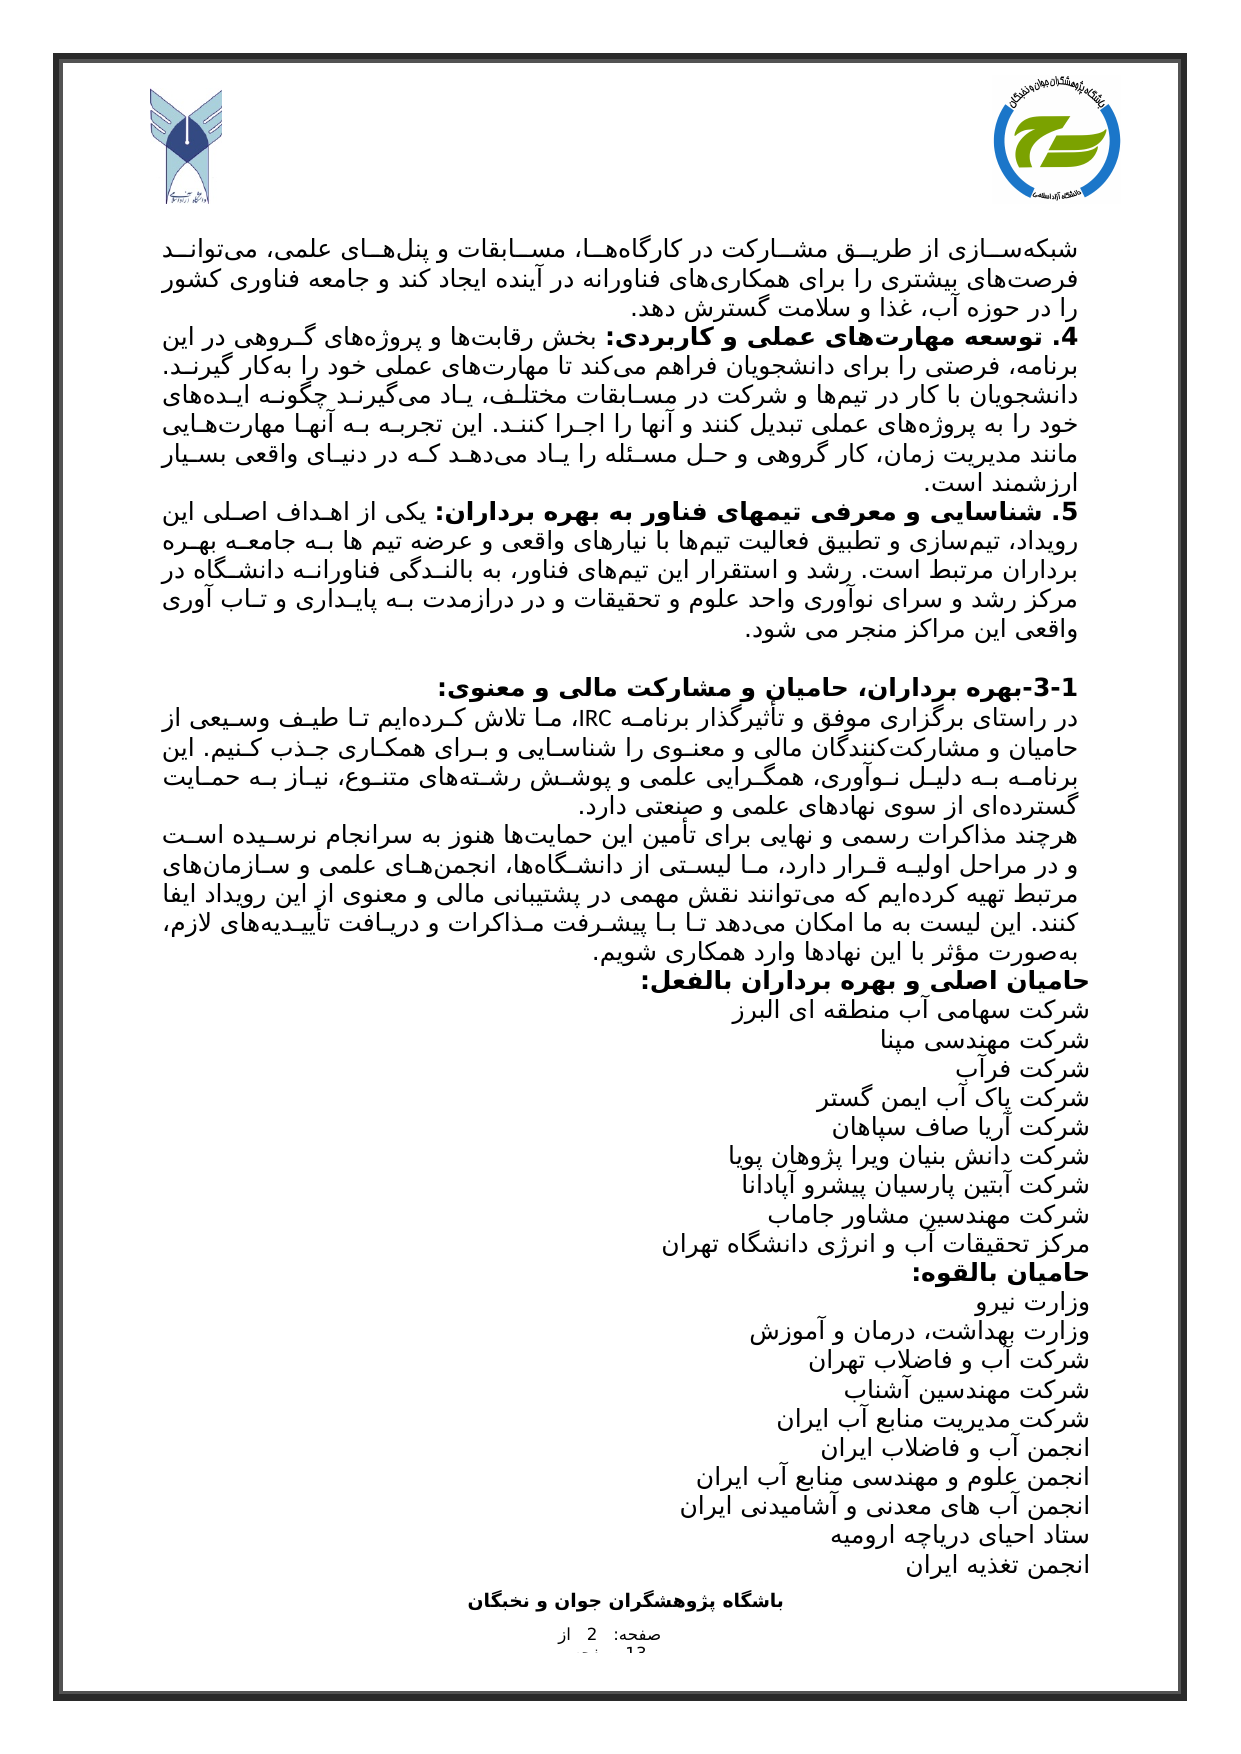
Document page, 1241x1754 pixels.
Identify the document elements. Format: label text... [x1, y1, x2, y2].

text شرکت سهامی آب منطقه ای البرز [162, 996, 1090, 1025]
text حامیان اصلی و بهره برداران بالفعل: [162, 966, 1090, 996]
text هرچند مذاکرات رسمی و نهایی برای تأمین این حمایت‌ها هنوز به سرانجام نرسیده است و در مراحل اولیه قرار دارد، ما لیستی از دانشگاه‌ها، انجمن‌های علمی و سازمان‌های مرتبط تهیه کرده‌ایم که می‌توانند نقش مهمی در پشتیبانی مالی و معنوی از این رویداد ایفا کنند. این لیست به ما امکان می‌دهد تا با پیشرفت مذاکرات و دریافت تأییدیه‌های لازم، به‌صورت مؤثر با این نهادها وارد همکاری شویم. [162, 821, 1078, 966]
text انجمن علوم و مهندسی منابع آب ایران [162, 1462, 1090, 1491]
text مرکز تحقیقات آب و انرژی دانشگاه تهران [162, 1229, 1090, 1258]
text 3. ایجاد شبکه ارتباطی و همکاری‌های فناورانه میان ذینفعان: این برنامه فرصتی را برای دانشجویان فراهم می‌کند تا با بهره برداران خارج دانشگاه علاوه بر اساتید، متخصصان دانشگاهی و دانشجویان دیگر از حوزه‌های مختلف آشنا شوند. شبکه‌سازی از طریق مشارکت در کارگاه‌ها، مسابقات و پنل‌های علمی، می‌تواند فرصت‌های بیشتری را برای همکاری‌های فناورانه در آینده ایجاد کند و جامعه فناوری کشور را در حوزه آب، غذا و سلامت گسترش دهد. [162, 234, 1078, 322]
text شرکت آریا صاف سپاهان [162, 1112, 1090, 1141]
text شرکت فرآب [162, 1054, 1090, 1083]
text شرکت آب و فاضلاب تهران [162, 1346, 1090, 1375]
text 4. توسعه مهارت‌های عملی و کاربردی: بخش رقابت‌ها و پروژه‌های گروهی در این برنامه، فرصتی را برای دانشجویان فراهم می‌کند تا مهارت‌های عملی خود را به‌کار گیرند. دانشجویان با کار در تیم‌ها و شرکت در مسابقات مختلف، یاد می‌گیرند چگونه ایده‌های خود را به پروژه‌های عملی تبدیل کنند و آنها را اجرا کنند. این تجربه به آنها مهارت‌هایی مانند مدیریت زمان، کار گروهی و حل مسئله را یاد می‌دهد که در دنیای واقعی بسیار ارزشمند است. [162, 322, 1078, 497]
text وزارت بهداشت، درمان و آموزش [162, 1316, 1090, 1346]
text 3-1-بهره برداران، حامیان و مشارکت مالی و معنوی: [162, 673, 1078, 703]
text انجمن تغذیه ایران [162, 1550, 1090, 1579]
text شرکت مدیریت منابع آب ایران [162, 1404, 1090, 1433]
text شرکت مهندسین مشاور جاماب [162, 1200, 1090, 1229]
text در راستای برگزاری موفق و تأثیرگذار برنامه IRC، ما تلاش کرده‌ایم تا طیف وسیعی از حامیان و مشارکت‌کنندگان مالی و معنوی را شناسایی و برای همکاری جذب کنیم. این برنامه به دلیل نوآوری، همگرایی علمی و پوشش رشته‌های متنوع، نیاز به حمایت گسترده‌ای از سوی نهادهای علمی و صنعتی دارد. [162, 703, 1078, 821]
picture [992, 75, 1122, 204]
text حامیان بالقوه: [162, 1258, 1090, 1287]
text شرکت دانش بنیان ویرا پژوهان پویا [162, 1141, 1090, 1171]
text شرکت آبتین پارسیان پیشرو آپادانا [162, 1171, 1090, 1200]
text شرکت مهندسی مپنا [162, 1025, 1090, 1054]
text انجمن آب و فاضلاب ایران [162, 1433, 1090, 1462]
text 5. شناسایی و معرفی تیمهای فناور به بهره برداران: یکی از اهداف اصلی این رویداد، تیم‌سازی و تطبیق فعالیت تیم‌ها با نیارهای واقعی و عرضه تیم ها به جامعه بهره برداران مرتبط است. رشد و استقرار این تیم‌های فناور، به بالندگی فناورانه دانشگاه در مرکز رشد و سرای نوآوری واحد علوم و تحقیقات و در درازمدت به پایداری و تاب آوری واقعی این مراکز منجر می شود. [162, 497, 1078, 643]
text شرکت مهندسین آشناب [162, 1375, 1090, 1404]
picture [150, 88, 224, 204]
text انجمن آب های معدنی و آشامیدنی ایران [162, 1491, 1090, 1521]
text شرکت پاک آب ایمن گستر [162, 1083, 1090, 1112]
text وزارت نیرو [162, 1287, 1090, 1316]
text ستاد احیای دریاچه ارومیه [162, 1521, 1090, 1550]
